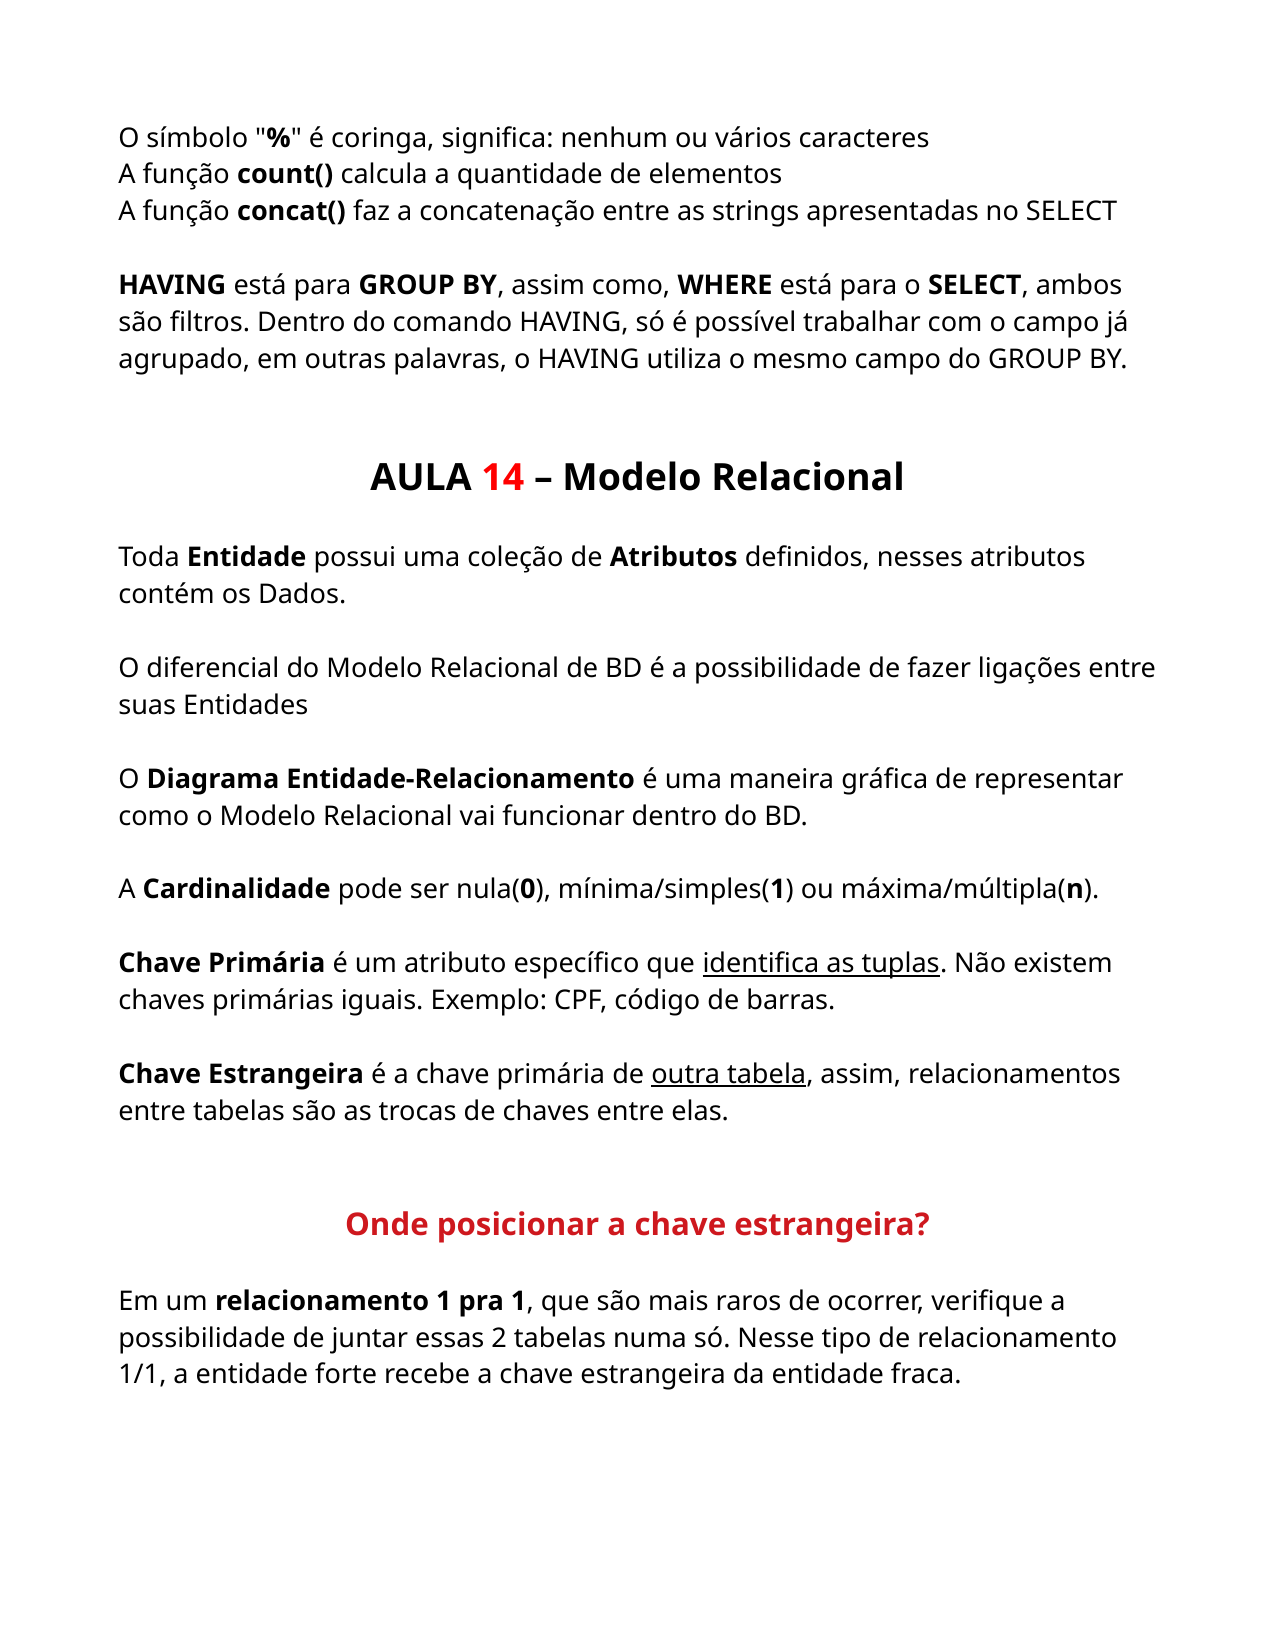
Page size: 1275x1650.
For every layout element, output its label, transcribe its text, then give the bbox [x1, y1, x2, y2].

text O símbolo "%" é coringa, significa: nenhum ou vários caracteres [118, 118, 1157, 155]
text O diferencial do Modelo Relacional de BD é a possibilidade de fazer ligações entre suas Entidades [118, 648, 1157, 722]
text Em um relacionamento 1 pra 1, que são mais raros de ocorrer, verifique a possibilidade de juntar essas 2 tabelas numa só. Nesse tipo de relacionamento 1/1, a entidade forte recebe a chave estrangeira da entidade fraca. [118, 1281, 1157, 1392]
text HAVING está para GROUP BY, assim como, WHERE está para o SELECT, ambos são filtros. Dentro do comando HAVING, só é possível trabalhar com o campo já agrupado, em outras palavras, o HAVING utiliza o mesmo campo do GROUP BY. [118, 266, 1157, 376]
text A função concat() faz a concatenação entre as strings apresentadas no SELECT [118, 192, 1157, 229]
text Onde posicionar a chave estrangeira? [118, 1202, 1157, 1244]
text A Cardinalidade pode ser nula(0), mínima/simples(1) ou máxima/múltipla(n). [118, 870, 1157, 907]
text AULA 14 – Modelo Relacional [118, 450, 1157, 501]
text O Diagrama Entidade-Relacionamento é uma maneira gráfica de representar como o Modelo Relacional vai funcionar dentro do BD. [118, 759, 1157, 833]
text Chave Primária é um atributo específico que identifica as tuplas. Não existem chaves primárias iguais. Exemplo: CPF, código de barras. [118, 943, 1157, 1017]
text A função count() calcula a quantidade de elementos [118, 155, 1157, 192]
text Chave Estrangeira é a chave primária de outra tabela, assim, relacionamentos entre tabelas são as trocas de chaves entre elas. [118, 1054, 1157, 1128]
text Toda Entidade possui uma coleção de Atributos definidos, nesses atributos contém os Dados. [118, 538, 1157, 612]
